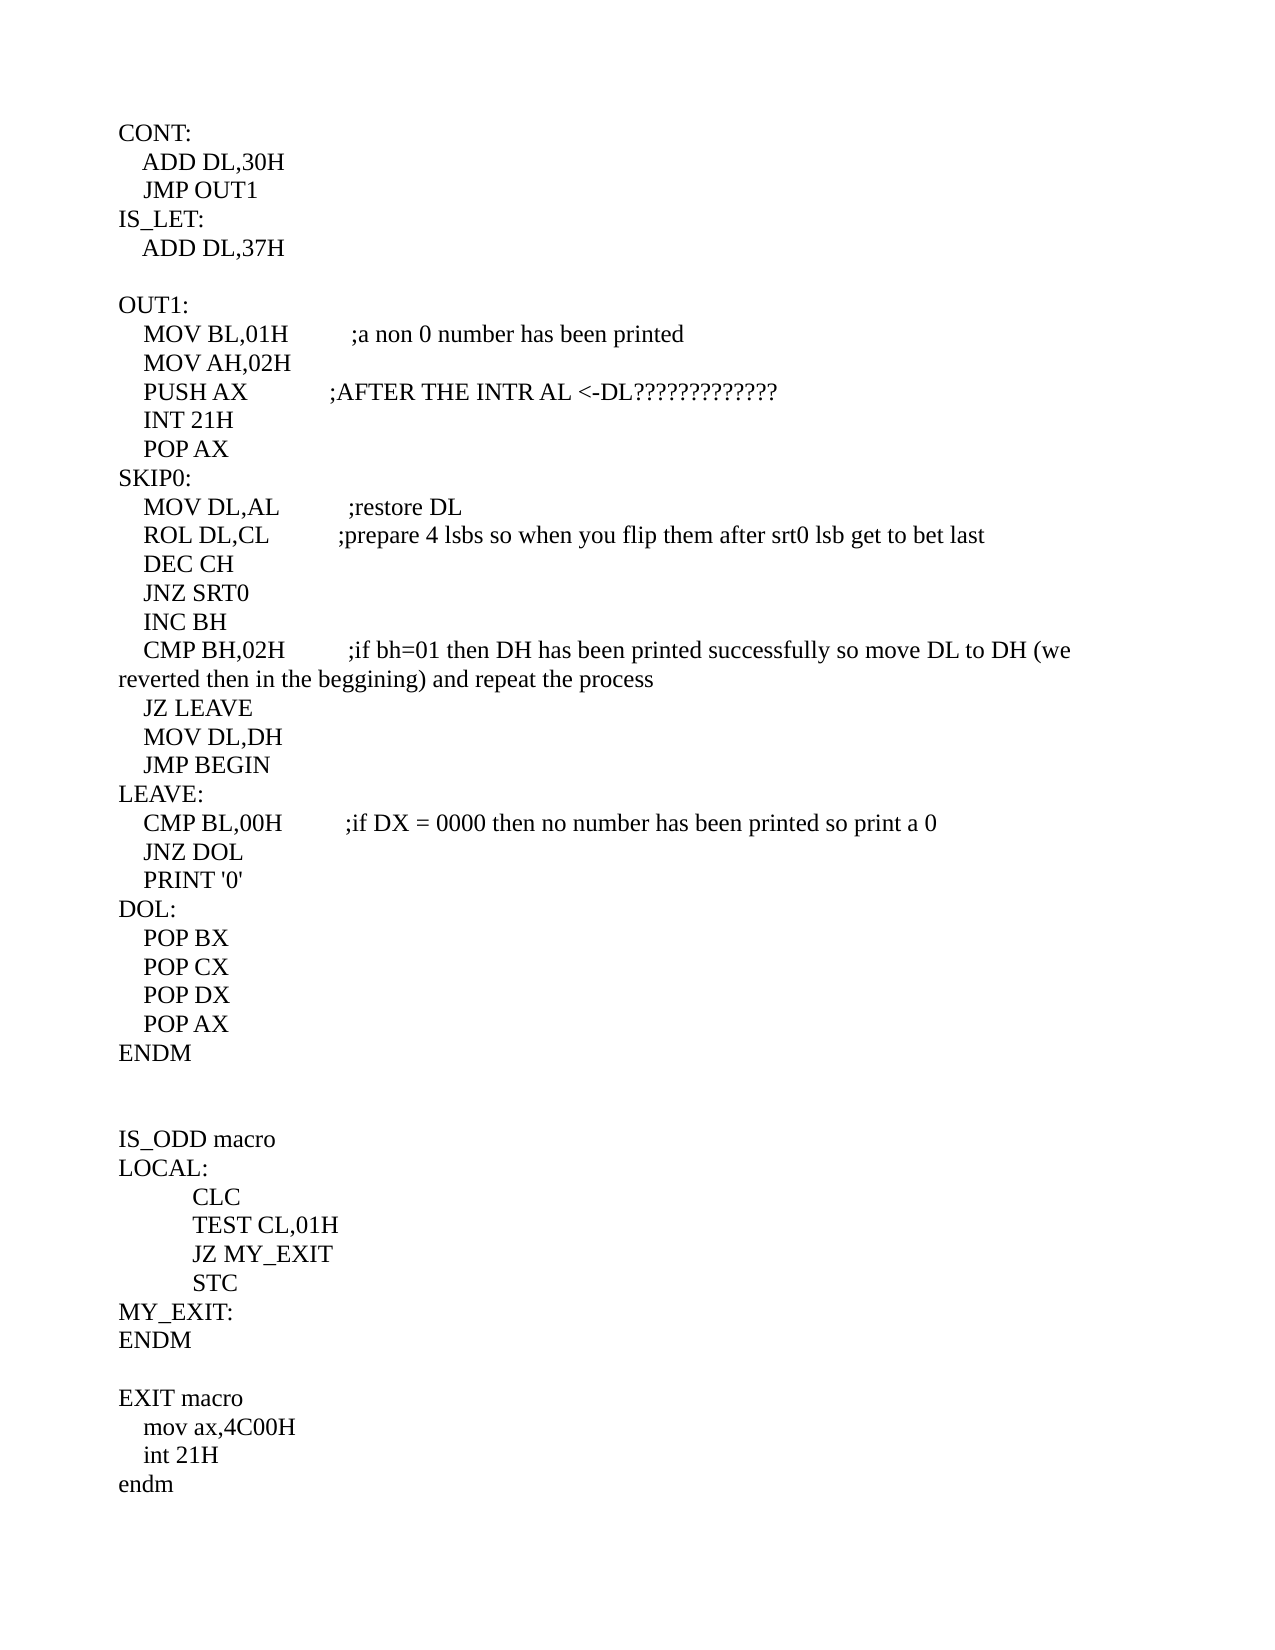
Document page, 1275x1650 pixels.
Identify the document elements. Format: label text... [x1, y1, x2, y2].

text int 21H [118, 1441, 1157, 1469]
text ENDM [118, 1326, 1157, 1354]
text DOL: [118, 894, 1157, 923]
text MOV DL,DH [118, 722, 1157, 751]
text LEAVE: [118, 779, 1157, 808]
text INT 21H [118, 406, 1157, 434]
text POP AX [118, 1009, 1157, 1038]
text CMP BL,00H ;if DX = 0000 then no number has been printed so print a 0 [118, 808, 1157, 837]
text ADD DL,30H [118, 147, 1157, 176]
text mov ax,4C00H [118, 1412, 1157, 1441]
text JMP BEGIN [118, 751, 1157, 779]
text MOV AH,02H [118, 348, 1157, 377]
text JZ MY_EXIT [118, 1239, 1157, 1268]
text JMP OUT1 [118, 176, 1157, 204]
text PUSH AX ;AFTER THE INTR AL <-DL????????????? [118, 377, 1157, 406]
text DEC CH [118, 549, 1157, 578]
text PRINT '0' [118, 866, 1157, 894]
text ADD DL,37H [118, 233, 1157, 262]
text OUT1: [118, 291, 1157, 319]
text JNZ SRT0 [118, 578, 1157, 607]
text POP CX [118, 952, 1157, 981]
text EXIT macro [118, 1383, 1157, 1412]
text CONT: [118, 118, 1157, 147]
text endm [118, 1469, 1157, 1498]
text STC [118, 1268, 1157, 1297]
text CLC [118, 1182, 1157, 1211]
text SKIP0: [118, 463, 1157, 492]
text POP DX [118, 981, 1157, 1009]
text IS_ODD macro [118, 1124, 1157, 1153]
text INC BH [118, 607, 1157, 636]
text POP AX [118, 434, 1157, 463]
text ROL DL,CL ;prepare 4 lsbs so when you flip them after srt0 lsb get to bet last [118, 521, 1157, 549]
text MY_EXIT: [118, 1297, 1157, 1326]
text ENDM [118, 1038, 1157, 1067]
text MOV BL,01H ;a non 0 number has been printed [118, 319, 1157, 348]
text JZ LEAVE [118, 693, 1157, 722]
text TEST CL,01H [118, 1211, 1157, 1239]
text LOCAL: [118, 1153, 1157, 1182]
text IS_LET: [118, 204, 1157, 233]
text JNZ DOL [118, 837, 1157, 866]
text CMP BH,02H ;if bh=01 then DH has been printed successfully so move DL to DH (we reverted then in the beggining) and repeat the process [118, 636, 1157, 693]
text POP BX [118, 923, 1157, 952]
text MOV DL,AL ;restore DL [118, 492, 1157, 521]
